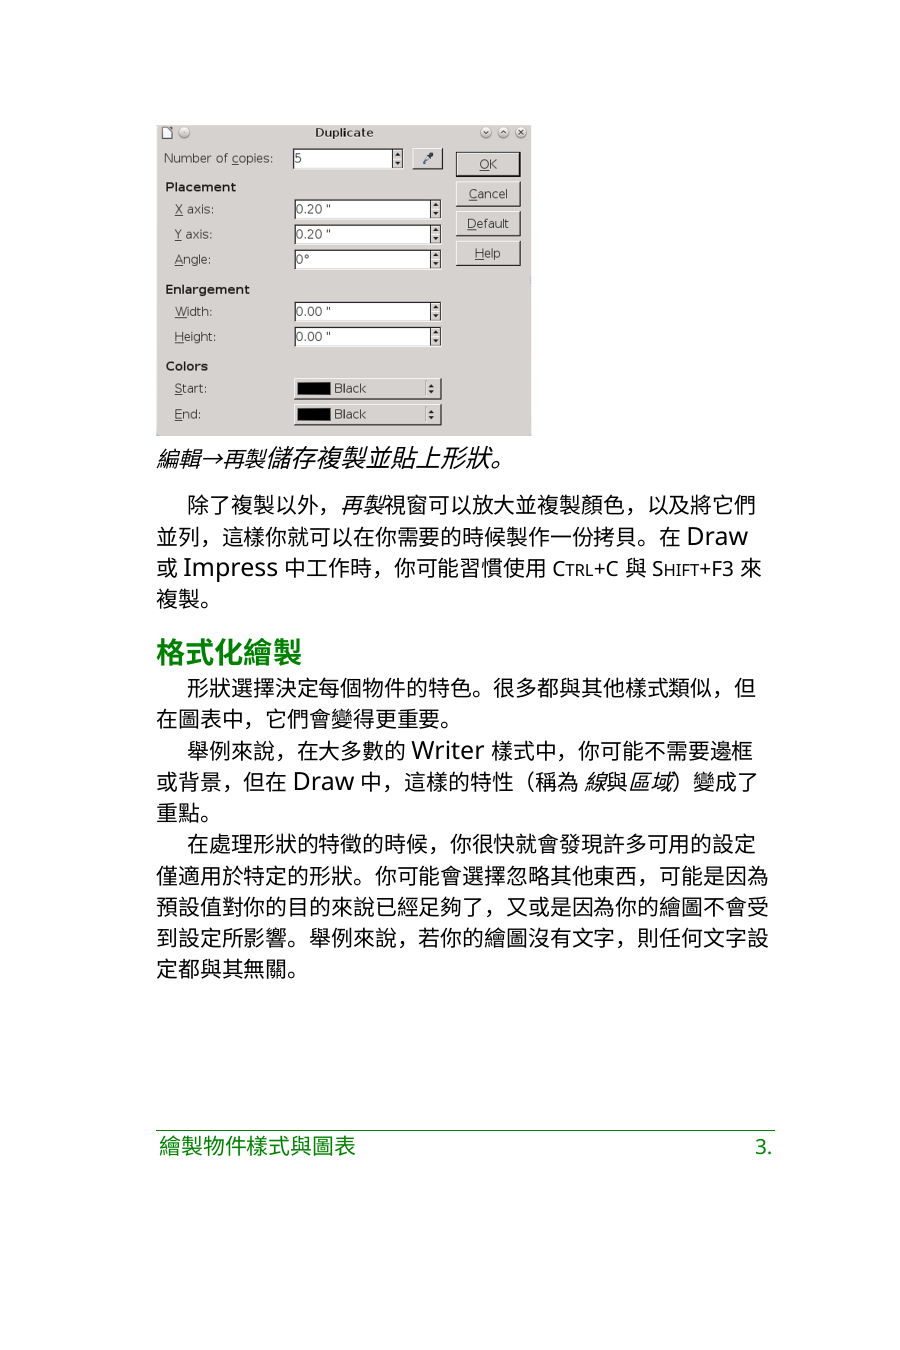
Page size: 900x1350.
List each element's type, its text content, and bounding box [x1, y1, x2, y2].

text 形狀選擇決定每個物件的特色。很多都與其他樣式類似，但在圖表中，它們會變得更重要。 [156, 672, 775, 734]
text 舉例來說，在大多數的 Writer 樣式中，你可能不需要邊框或背景，但在 Draw 中，這樣的特性（稱為 線與區域）變成了重點。 [156, 734, 775, 828]
table_header [156, 125, 775, 438]
subtitle 格式化繪製 [156, 629, 775, 672]
table_cell 編輯→再製儲存複製並貼上形狀。 [156, 438, 775, 473]
text 除了複製以外，再製視窗可以放大並複製顏色，以及將它們並列，這樣你就可以在你需要的時候製作一份拷貝。在 Draw 或 Impress 中工作時，你可能習慣使用 Ctrl+C 與 Shift+F3 來複製。 [156, 489, 775, 614]
picture [156, 125, 532, 436]
text 在處理形狀的特徵的時候，你很快就會發現許多可用的設定僅適用於特定的形狀。你可能會選擇忽略其他東西，可能是因為預設值對你的目的來說已經足夠了，又或是因為你的繪圖不會受到設定所影響。舉例來說，若你的繪圖沒有文字，則任何文字設定都與其無關。 [156, 828, 775, 984]
